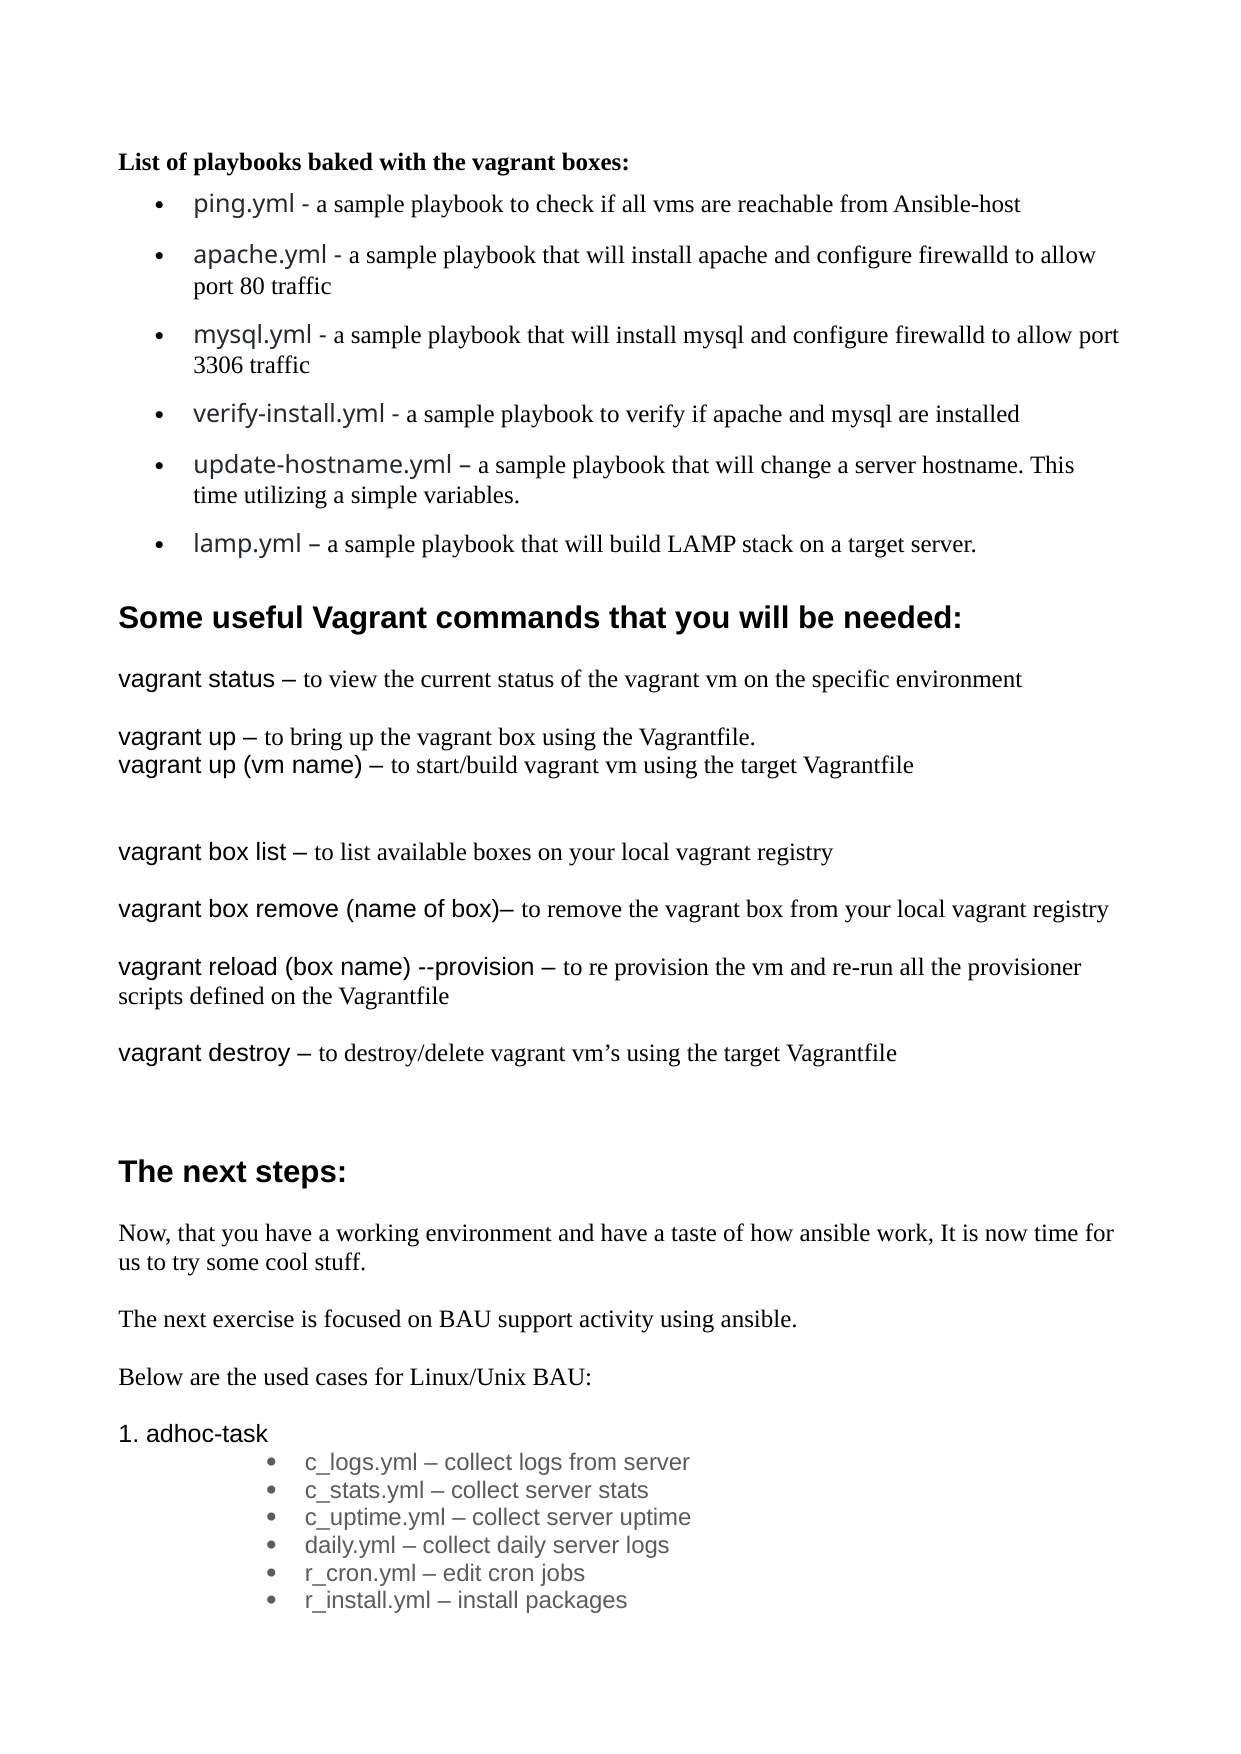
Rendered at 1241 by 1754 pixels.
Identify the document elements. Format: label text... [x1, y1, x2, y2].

list ping.yml - a sample playbook to check if all vms are reachable from Ansible-host [156, 186, 1122, 220]
text vagrant up – to bring up the vagrant box using the Vagrantfile. [118, 721, 1122, 750]
list daily.yml – collect daily server logs [267, 1531, 1122, 1558]
list c_uptime.yml – collect server uptime [267, 1503, 1122, 1531]
text The next exercise is focused on BAU support activity using ansible. [118, 1304, 1122, 1333]
list lamp.yml – a sample playbook that will build LAMP stack on a target server. [156, 526, 1122, 560]
text vagrant up (vm name) – to start/build vagrant vm using the target Vagrantfile [118, 750, 1122, 779]
list update-hostname.yml – a sample playbook that will change a server hostname. This time utilizing a simple variables. [156, 446, 1122, 509]
list c_stats.yml – collect server stats [267, 1476, 1122, 1503]
text Below are the used cases for Linux/Unix BAU: [118, 1362, 1122, 1391]
text The next steps: [118, 1153, 1122, 1189]
text vagrant reload (box name) --provision – to re provision the vm and re-run all the provisioner scripts defined on the Vagrantfile [118, 952, 1122, 1009]
text 1. adhoc-task [118, 1419, 1122, 1448]
text vagrant status – to view the current status of the vagrant vm on the specific environment [118, 664, 1122, 693]
list r_install.yml – install packages [267, 1586, 1122, 1614]
text List of playbooks baked with the vagrant boxes: [118, 147, 1122, 176]
text Some useful Vagrant commands that you will be needed: [118, 599, 1122, 635]
text Now, that you have a working environment and have a taste of how ansible work, It is now time for us to try some cool stuff. [118, 1218, 1122, 1276]
list mysql.yml - a sample playbook that will install mysql and configure firewalld to allow port 3306 traffic [156, 316, 1122, 379]
text vagrant box remove (name of box)– to remove the vagrant box from your local vagrant registry [118, 894, 1122, 923]
list r_cron.yml – edit cron jobs [267, 1558, 1122, 1586]
text vagrant destroy – to destroy/delete vagrant vm’s using the target Vagrantfile [118, 1038, 1122, 1067]
list verify-install.yml - a sample playbook to verify if apache and mysql are installed [156, 396, 1122, 430]
text vagrant box list – to list available boxes on your local vagrant registry [118, 837, 1122, 866]
list apache.yml - a sample playbook that will install apache and configure firewalld to allow port 80 traffic [156, 237, 1122, 299]
list c_logs.yml – collect logs from server [267, 1448, 1122, 1476]
